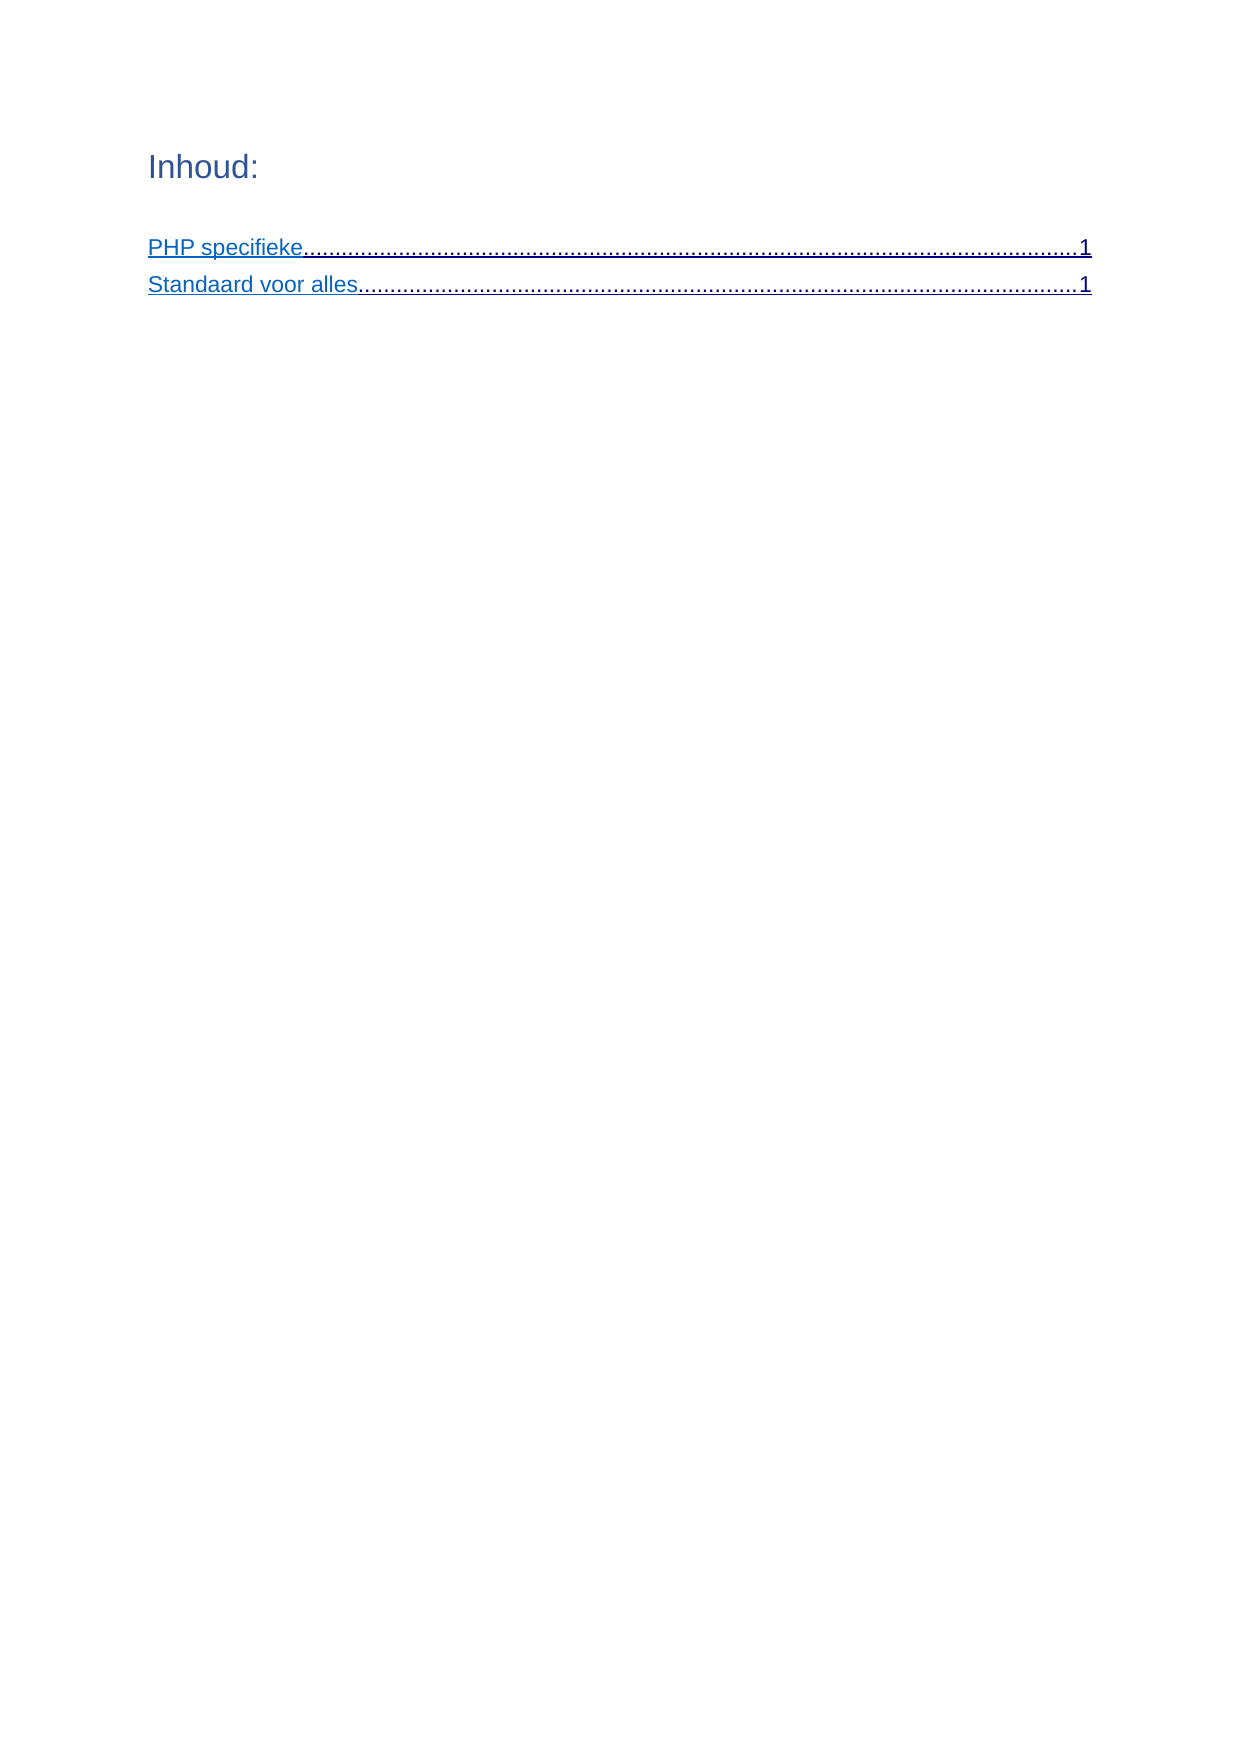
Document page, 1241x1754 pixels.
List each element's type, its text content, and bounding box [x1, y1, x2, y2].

text Inhoud: [148, 148, 1093, 186]
text PHP specifieke 1 [148, 234, 1093, 260]
text Standaard voor alles 1 [148, 271, 1093, 298]
